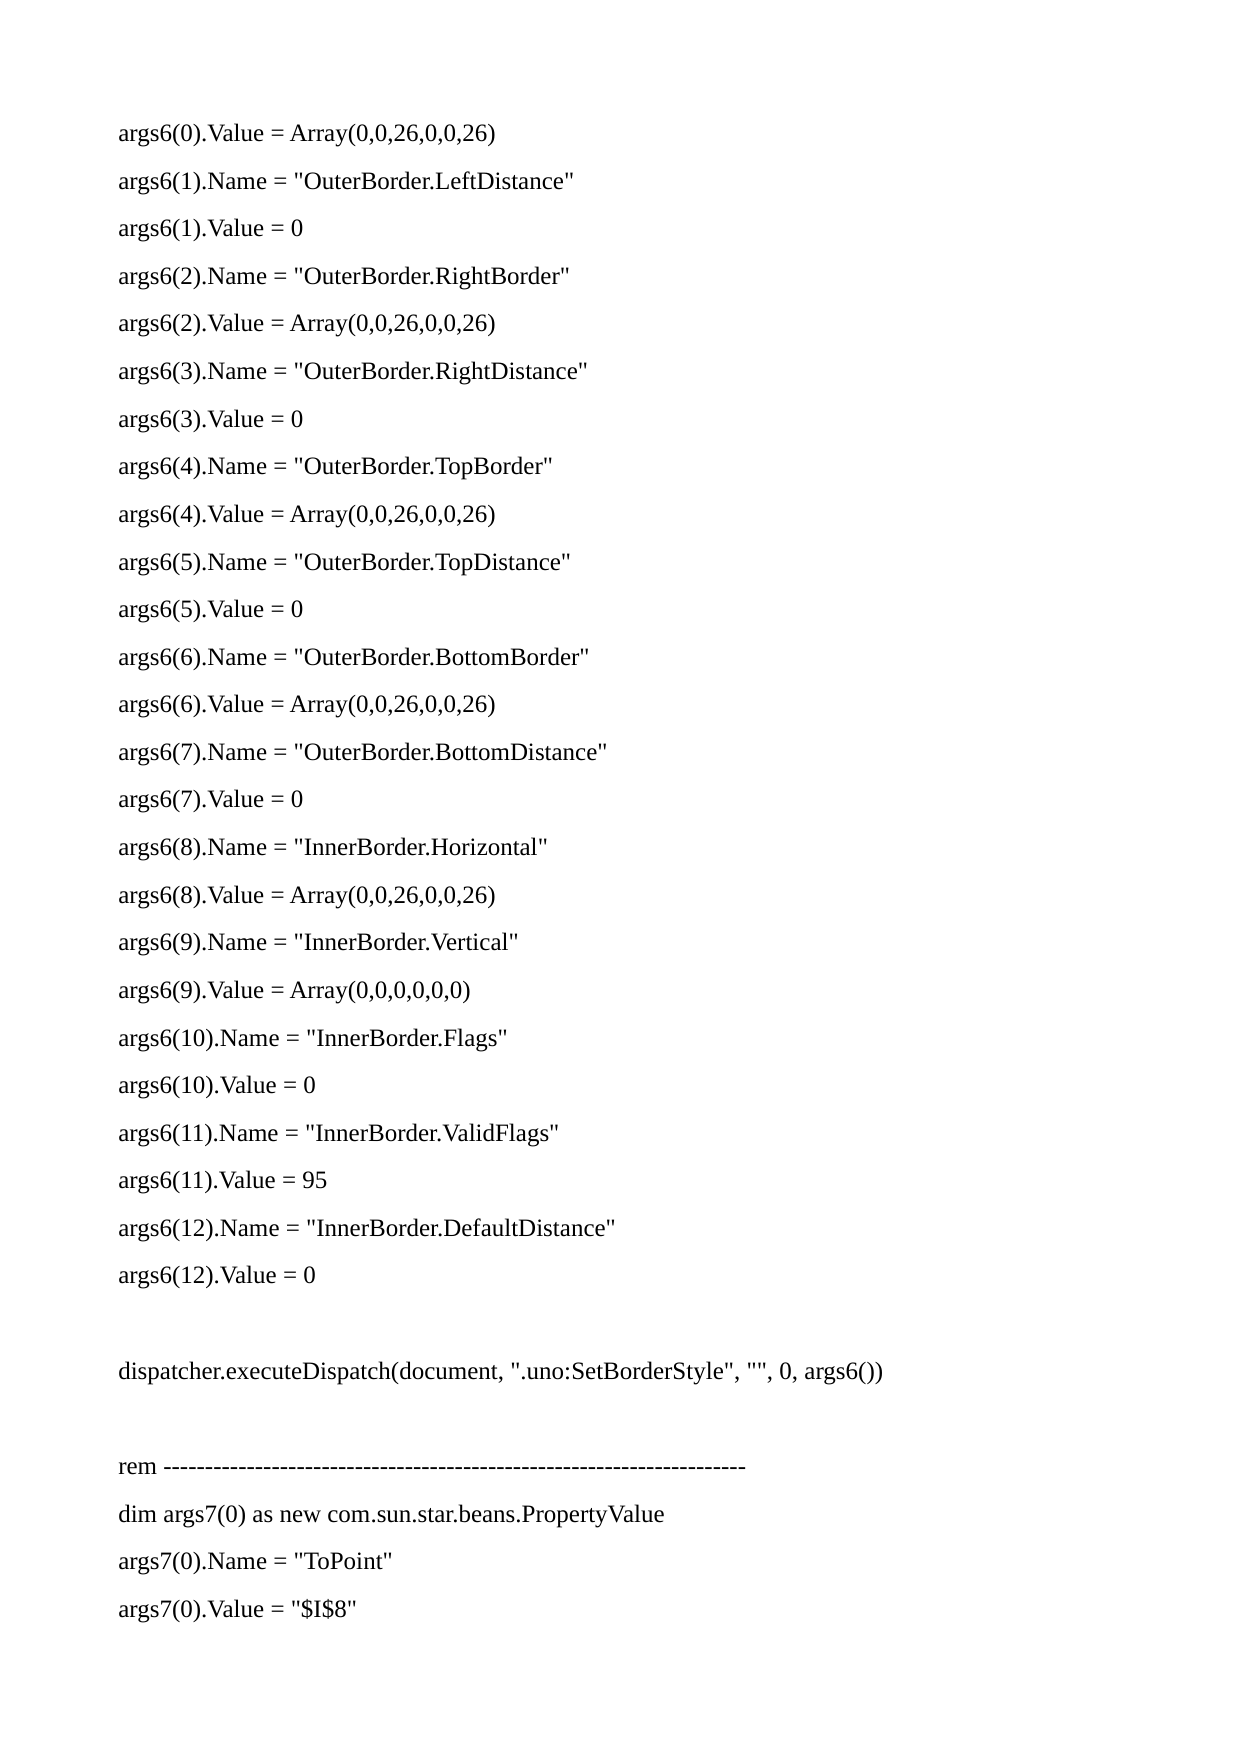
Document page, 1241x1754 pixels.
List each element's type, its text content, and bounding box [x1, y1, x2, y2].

text args6(4).Name = "OuterBorder.TopBorder" [118, 451, 1122, 480]
text dispatcher.executeDispatch(document, ".uno:SetBorderStyle", "", 0, args6()) [118, 1356, 1122, 1384]
text args6(11).Name = "InnerBorder.ValidFlags" [118, 1118, 1122, 1147]
text args6(10).Value = 0 [118, 1070, 1122, 1099]
text args6(9).Name = "InnerBorder.Vertical" [118, 927, 1122, 956]
text args6(0).Value = Array(0,0,26,0,0,26) [118, 118, 1122, 147]
text rem ---------------------------------------------------------------------- [118, 1451, 1122, 1480]
text args6(1).Value = 0 [118, 213, 1122, 242]
text args6(7).Name = "OuterBorder.BottomDistance" [118, 737, 1122, 766]
text args6(11).Value = 95 [118, 1165, 1122, 1194]
text dim args7(0) as new com.sun.star.beans.PropertyValue [118, 1499, 1122, 1527]
text args6(6).Name = "OuterBorder.BottomBorder" [118, 642, 1122, 671]
text args6(10).Name = "InnerBorder.Flags" [118, 1023, 1122, 1051]
text args6(6).Value = Array(0,0,26,0,0,26) [118, 689, 1122, 718]
text args6(5).Value = 0 [118, 594, 1122, 623]
text args6(12).Name = "InnerBorder.DefaultDistance" [118, 1213, 1122, 1242]
text args6(4).Value = Array(0,0,26,0,0,26) [118, 499, 1122, 528]
text args7(0).Value = "$I$8" [118, 1594, 1122, 1623]
text args6(8).Value = Array(0,0,26,0,0,26) [118, 880, 1122, 908]
text args6(2).Value = Array(0,0,26,0,0,26) [118, 308, 1122, 337]
text args6(7).Value = 0 [118, 784, 1122, 813]
text args6(8).Name = "InnerBorder.Horizontal" [118, 832, 1122, 861]
text args6(3).Name = "OuterBorder.RightDistance" [118, 356, 1122, 385]
text args6(5).Name = "OuterBorder.TopDistance" [118, 547, 1122, 575]
text args6(9).Value = Array(0,0,0,0,0,0) [118, 975, 1122, 1004]
text args7(0).Name = "ToPoint" [118, 1546, 1122, 1575]
text args6(12).Value = 0 [118, 1261, 1122, 1289]
text args6(2).Name = "OuterBorder.RightBorder" [118, 261, 1122, 290]
text args6(1).Name = "OuterBorder.LeftDistance" [118, 166, 1122, 194]
text args6(3).Value = 0 [118, 404, 1122, 432]
